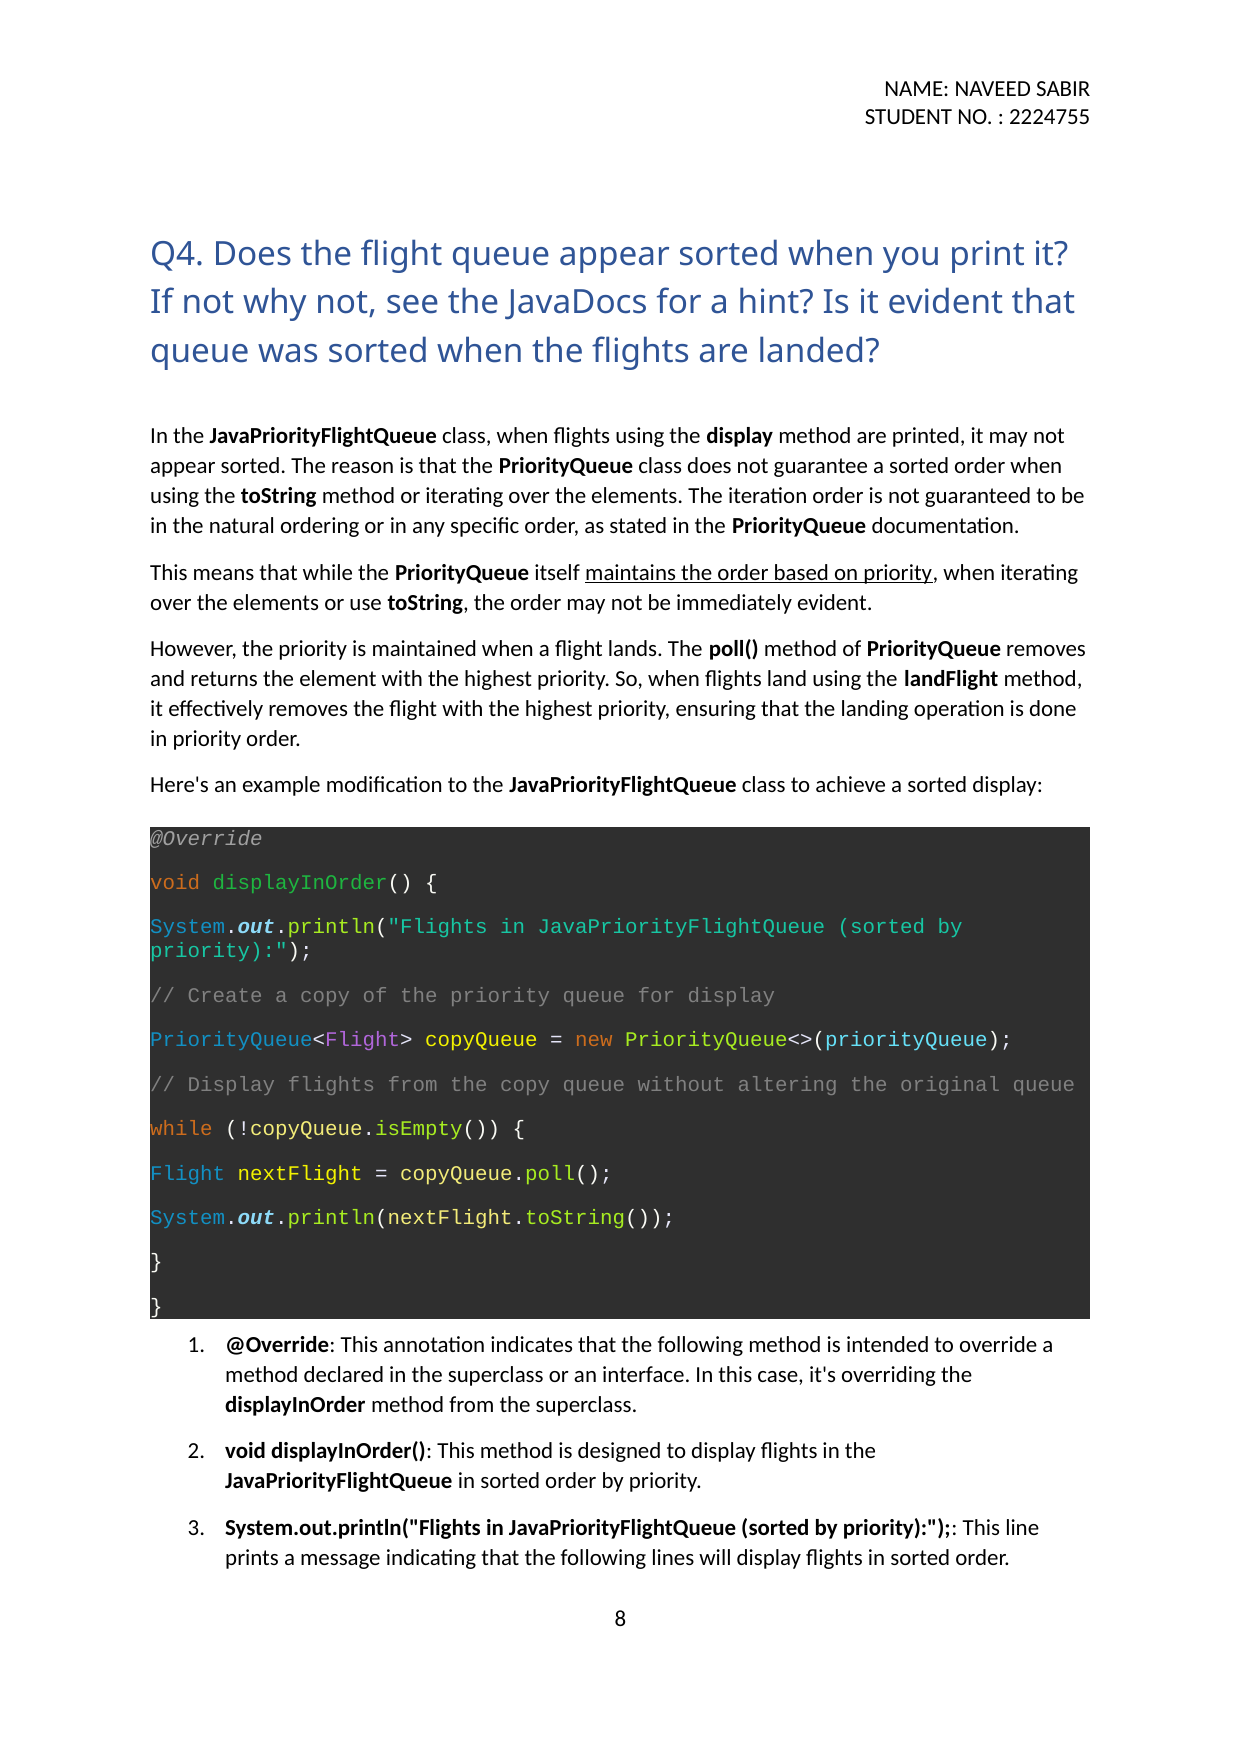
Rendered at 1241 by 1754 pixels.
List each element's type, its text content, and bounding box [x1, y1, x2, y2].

list @Override: This annotation indicates that the following method is intended to override a method declared in the superclass or an interface. In this case, it's overriding the displayInOrder method from the superclass. [187, 1330, 1090, 1418]
subtitle Q4. Does the flight queue appear sorted when you print it? If not why not, see the JavaDocs for a hint? Is it evident that queue was sorted when the flights are landed? [150, 229, 1090, 372]
text Here's an example modification to the JavaPriorityFlightQueue class to achieve a sorted display: [150, 771, 1090, 798]
text void displayInOrder() { [150, 872, 1090, 896]
text Flight nextFlight = copyQueue.poll(); [150, 1162, 1090, 1186]
text PriorityQueue<Flight> copyQueue = new PriorityQueue<>(priorityQueue); [150, 1029, 1090, 1053]
text However, the priority is maintained when a flight lands. The poll() method of PriorityQueue removes and returns the element with the highest priority. So, when flights land using the landFlight method, it effectively removes the flight with the highest priority, ensuring that the landing operation is done in priority order. [150, 634, 1090, 752]
text } [150, 1296, 1090, 1319]
text // Create a copy of the priority queue for display [150, 984, 1090, 1008]
text } [150, 1251, 1090, 1275]
text System.out.println(nextFlight.toString()); [150, 1207, 1090, 1231]
text In the JavaPriorityFlightQueue class, when flights using the display method are printed, it may not appear sorted. The reason is that the PriorityQueue class does not guarantee a sorted order when using the toString method or iterating over the elements. The iteration order is not guaranteed to be in the natural ordering or in any specific order, as stated in the PriorityQueue documentation. [150, 422, 1090, 539]
text System.out.println("Flights in JavaPriorityFlightQueue (sorted by priority):"); [150, 916, 1090, 964]
list System.out.println("Flights in JavaPriorityFlightQueue (sorted by priority):");: This line prints a message indicating that the following lines will display flights in sorted order. [187, 1513, 1090, 1571]
text This means that while the PriorityQueue itself maintains the order based on priority, when iterating over the elements or use toString, the order may not be immediately evident. [150, 558, 1090, 616]
text // Display flights from the copy queue without altering the original queue [150, 1073, 1090, 1097]
text while (!copyQueue.isEmpty()) { [150, 1118, 1090, 1142]
text @Override [150, 827, 1090, 851]
list void displayInOrder(): This method is designed to display flights in the JavaPriorityFlightQueue in sorted order by priority. [187, 1436, 1090, 1494]
